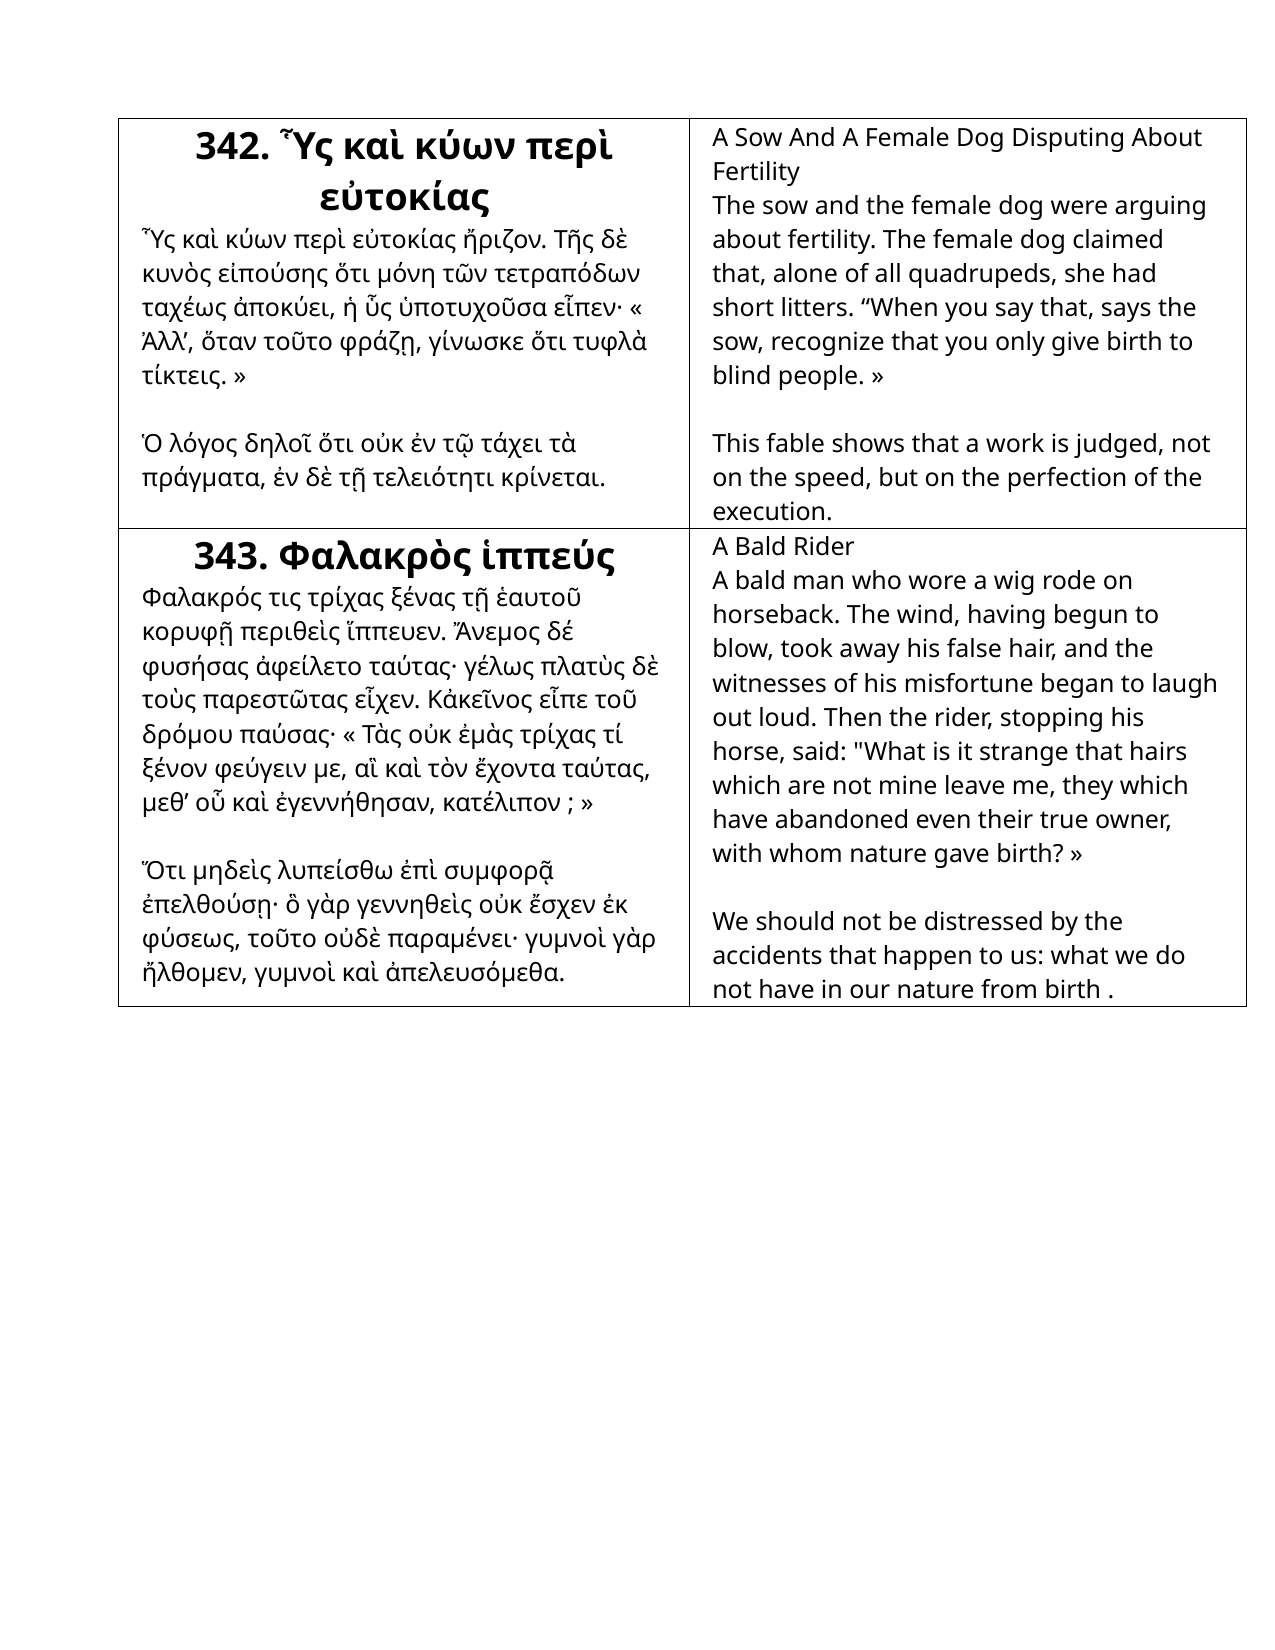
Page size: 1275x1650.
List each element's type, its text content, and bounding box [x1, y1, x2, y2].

table_cell A Bald Rider A bald man who wore a wig rode on horseback. The wind, having begun to blow, took away his false hair, and the witnesses of his misfortune began to laugh out loud. Then the rider, stopping his horse, said: "What is it strange that hairs which are not mine leave me, they which have abandoned even their true owner, with whom nature gave birth? » We should not be distressed by the accidents that happen to us: what we do not have in our nature from birth . [690, 529, 1246, 1006]
table_cell A Sow And A Female Dog Disputing About Fertility The sow and the female dog were arguing about fertility. The female dog claimed that, alone of all quadrupeds, she had short litters. “When you say that, says the sow, recognize that you only give birth to blind people. » This fable shows that a work is judged, not on the speed, but on the perfection of the execution. [690, 119, 1246, 528]
table_cell 342. Ὗς καὶ κύων περὶ εὐτοκίας Ὗς καὶ κύων περὶ εὐτοκίας ἤριζον. Τῆς δὲ κυνὸς εἰπούσης ὅτι μόνη τῶν τετραπόδων ταχέως ἀποκύει, ἡ ὗς ὑποτυχοῦσα εἶπεν· « Ἀλλ’, ὅταν τοῦτο φράζῃ, γίνωσκε ὅτι τυφλὰ τίκτεις. » Ὁ λόγος δηλοῖ ὅτι οὐκ ἐν τῷ τάχει τὰ πράγματα, ἐν δὲ τῇ τελειότητι κρίνεται. [119, 119, 689, 528]
table_cell 343. Φαλακρὸς ἱππεύς Φαλακρός τις τρίχας ξένας τῇ ἑαυτοῦ κορυφῇ περιθεὶς ἵππευεν. Ἄνεμος δέ φυσήσας ἀφείλετο ταύτας· γέλως πλατὺς δὲ τοὺς παρεστῶτας εἶχεν. Κἀκεῖνος εἶπε τοῦ δρόμου παύσας· « Τὰς οὐκ ἐμὰς τρίχας τί ξένον φεύγειν με, αἳ καὶ τὸν ἔχοντα ταύτας, μεθ’ οὗ καὶ ἐγεννήθησαν, κατέλιπον ; » Ὅτι μηδεὶς λυπείσθω ἐπὶ συμφορᾷ ἐπελθούσῃ· ὃ γὰρ γεννηθεὶς οὐκ ἔσχεν ἐκ φύσεως, τοῦτο οὐδὲ παραμένει· γυμνοὶ γὰρ ἤλθομεν, γυμνοὶ καὶ ἀπελευσόμεθα. [119, 529, 689, 1006]
